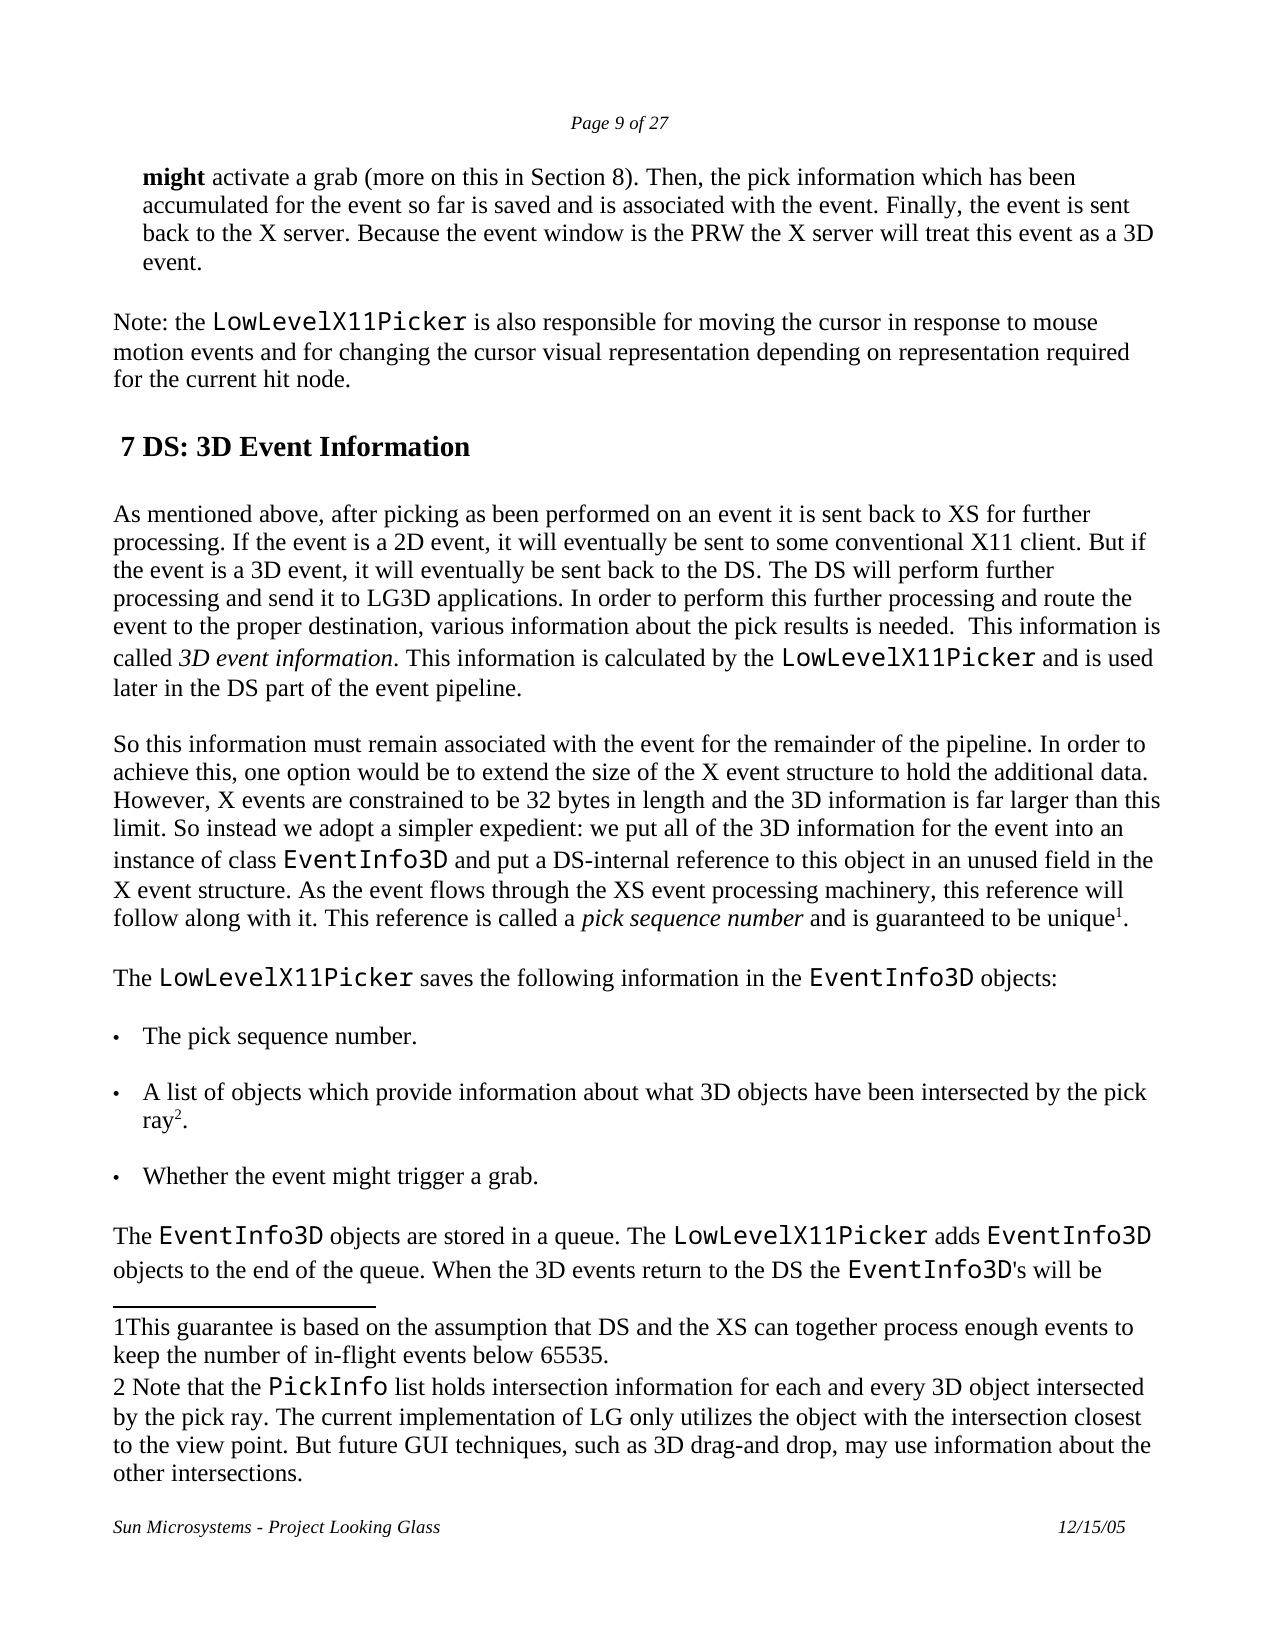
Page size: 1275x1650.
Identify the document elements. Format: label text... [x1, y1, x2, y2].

list might activate a grab (more on this in Section 8). Then, the pick information which has been accumulated for the event so far is saved and is associated with the event. Finally, the event is sent back to the X server. Because the event window is the PRW the X server will treat this event as a 3D event. [113, 163, 1162, 275]
text So this information must remain associated with the event for the remainder of the pipeline. In order to achieve this, one option would be to extend the size of the X event structure to hold the additional data. However, X events are constrained to be 32 bytes in length and the 3D information is far larger than this limit. So instead we adopt a simpler expedient: we put all of the 3D information for the event into an instance of class EventInfo3D and put a DS-internal reference to this object in an unused field in the X event structure. As the event flows through the XS event processing machinery, this reference will follow along with it. This reference is called a pick sequence number and is guaranteed to be unique. [113, 730, 1162, 932]
list The pick sequence number. [113, 1022, 1162, 1050]
list DS: 3D Event Information [113, 430, 1162, 463]
list A list of objects which provide information about what 3D objects have been intersected by the pick ray. [113, 1078, 1162, 1134]
text This guarantee is based on the assumption that DS and the XS can together process enough events to keep the number of in-flight events below 65535. [113, 1313, 1162, 1369]
list Note that the PickInfo list holds intersection information for each and every 3D object intersected by the pick ray. The current implementation of LG only utilizes the object with the intersection closest to the view point. But future GUI techniques, such as 3D drag-and drop, may use information about the other intersections. [113, 1369, 1162, 1487]
text The LowLevelX11Picker saves the following information in the EventInfo3D objects: [113, 960, 1162, 994]
text As mentioned above, after picking as been performed on an event it is sent back to XS for further processing. If the event is a 2D event, it will eventually be sent to some conventional X11 client. But if the event is a 3D event, it will eventually be sent back to the DS. The DS will perform further processing and send it to LG3D applications. In order to perform this further processing and route the event to the proper destination, various information about the pick results is needed. This information is called 3D event information. This information is calculated by the LowLevelX11Picker and is used later in the DS part of the event pipeline. [113, 500, 1162, 702]
list Whether the event might trigger a grab. [113, 1162, 1162, 1190]
text Note: the LowLevelX11Picker is also responsible for moving the cursor in response to mouse motion events and for changing the cursor visual representation depending on representation required for the current hit node. [113, 303, 1162, 393]
text The EventInfo3D objects are stored in a queue. The LowLevelX11Picker adds EventInfo3D objects to the end of the queue. When the 3D events return to the DS the EventInfo3D's will be [113, 1218, 1162, 1286]
